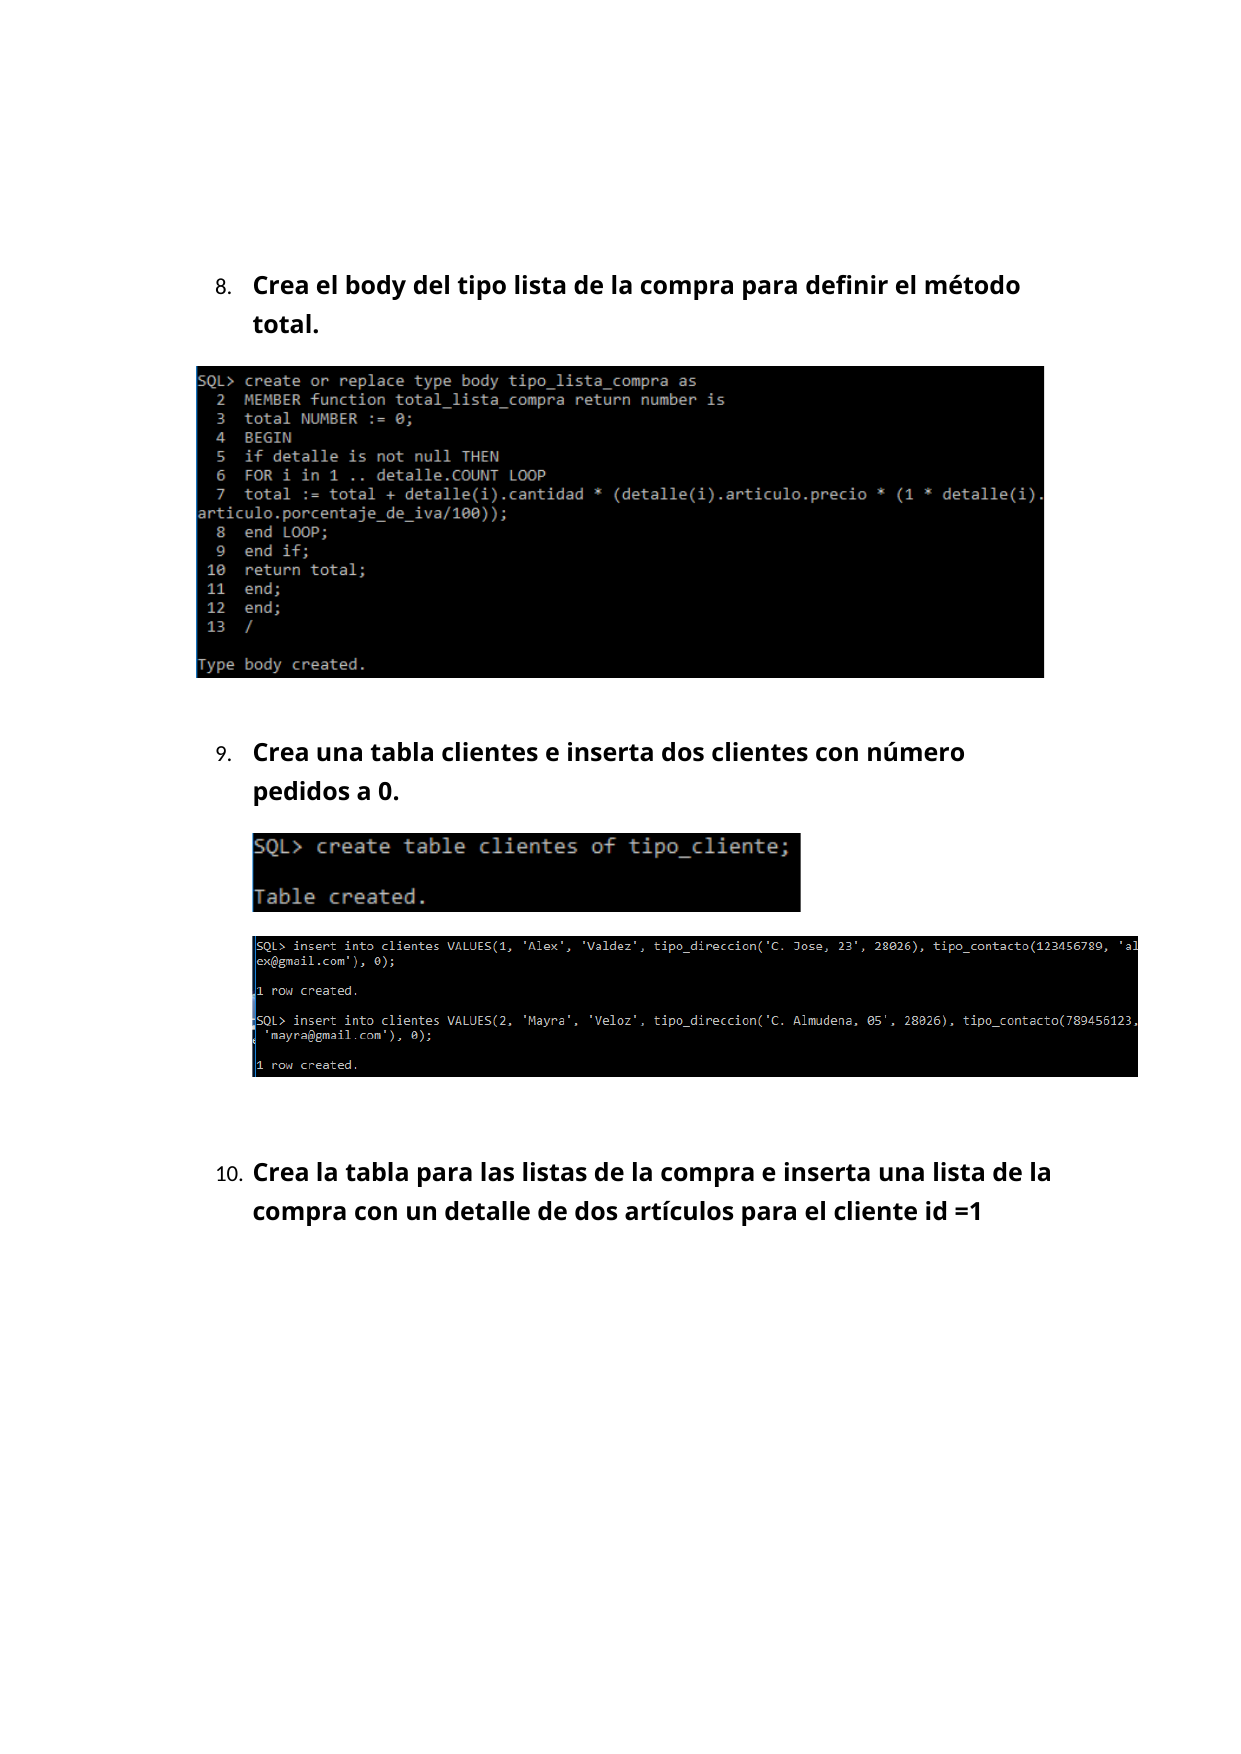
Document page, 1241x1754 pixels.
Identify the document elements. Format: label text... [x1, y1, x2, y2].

list Crea el body del tipo lista de la compra para definir el método total. [215, 268, 1063, 341]
list Crea una tabla clientes e inserta dos clientes con número pedidos a 0. [215, 734, 1063, 808]
list Crea la tabla para las listas de la compra e inserta una lista de la compra con un detalle de dos artículos para el cliente id =1 [215, 1154, 1063, 1228]
